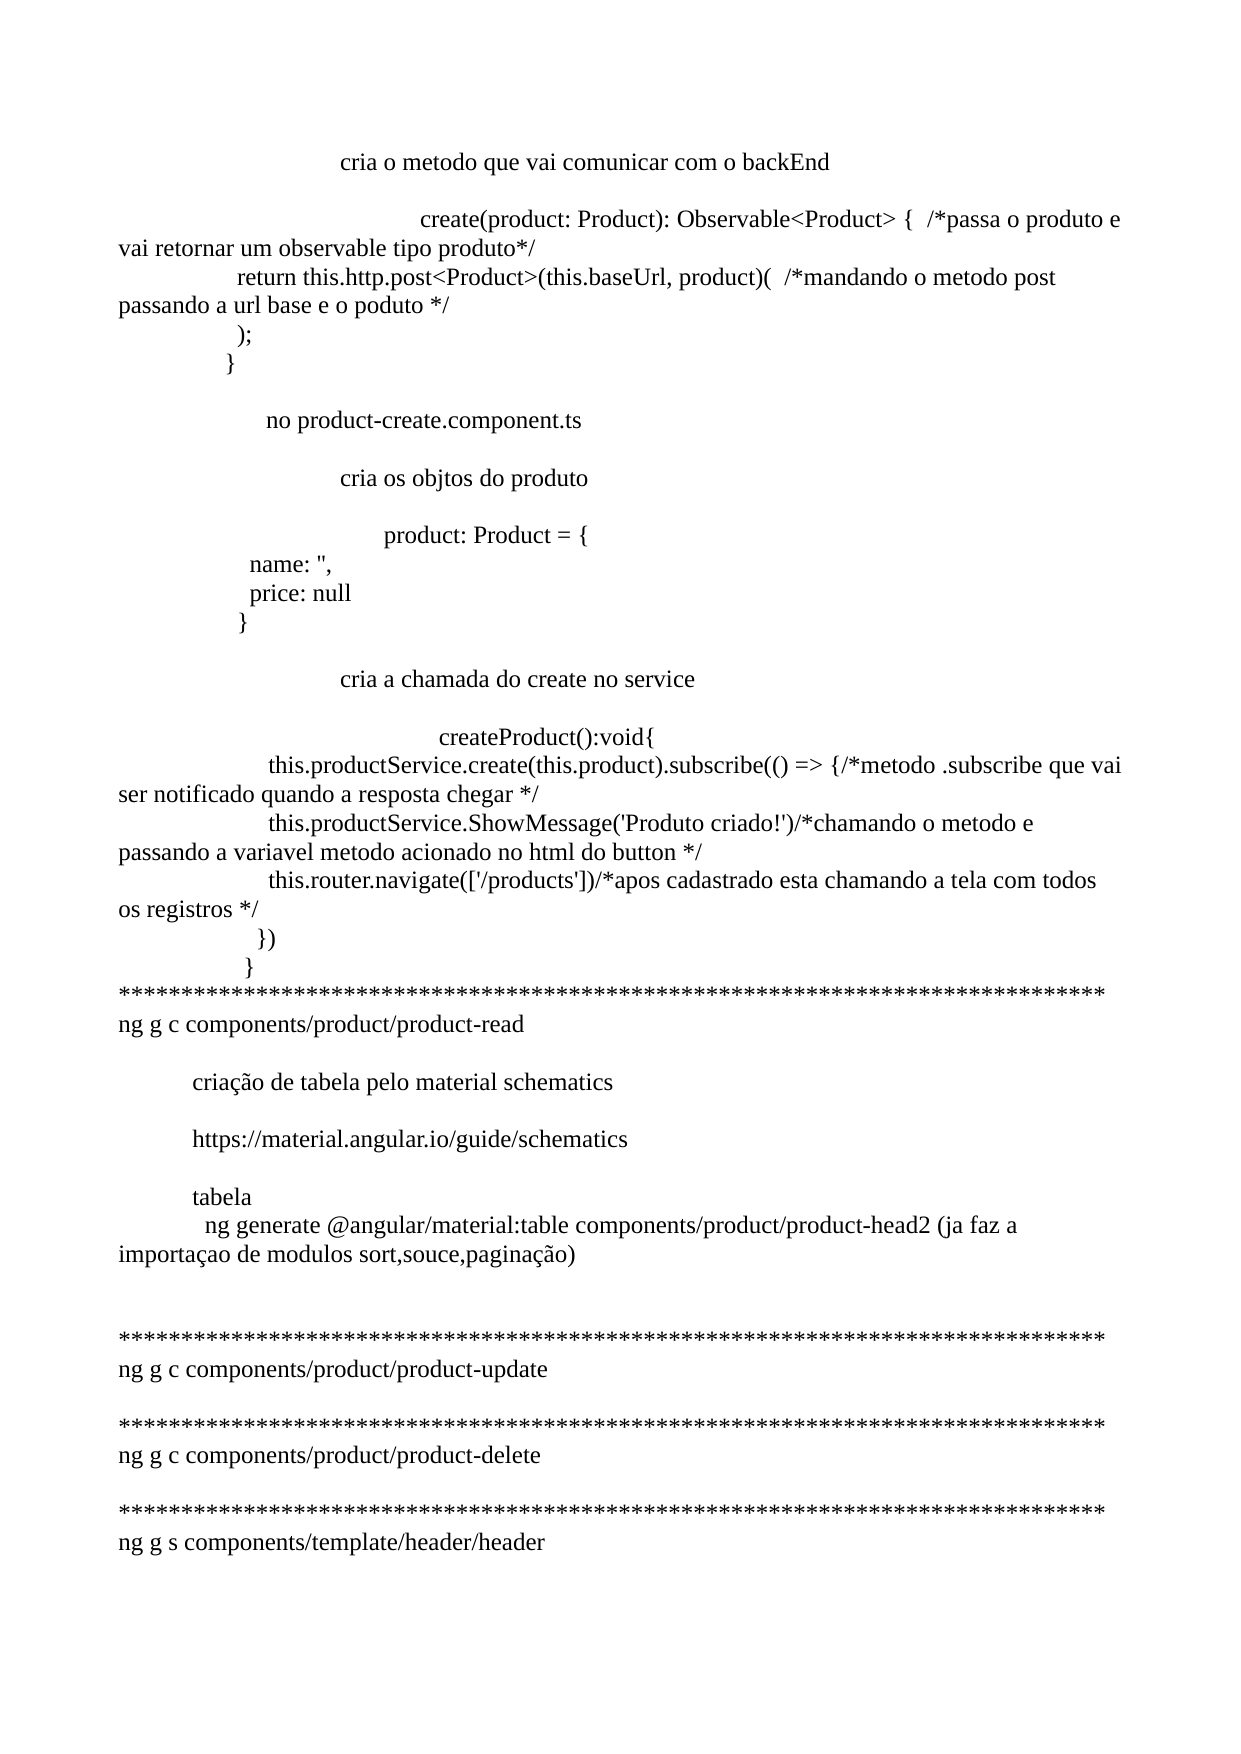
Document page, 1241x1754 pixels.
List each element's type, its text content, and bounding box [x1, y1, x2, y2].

text } [118, 348, 1122, 377]
text this.productService.ShowMessage('Produto criado!')/*chamando o metodo e passando a variavel metodo acionado no html do button */ [118, 808, 1122, 866]
text cria os objtos do produto [118, 463, 1122, 492]
text product: Product = { [118, 521, 1122, 549]
text no product-create.component.ts [118, 406, 1122, 434]
text } [118, 607, 1122, 636]
text } [118, 952, 1122, 981]
text ng g s components/template/header/header [118, 1527, 1122, 1556]
text createProduct():void{ [118, 722, 1122, 751]
text https://material.angular.io/guide/schematics [118, 1124, 1122, 1153]
text ); [118, 319, 1122, 348]
text cria o metodo que vai comunicar com o backEnd [118, 147, 1122, 176]
text tabela [118, 1182, 1122, 1211]
text ******************************************************************************* [118, 1412, 1122, 1441]
text criação de tabela pelo material schematics [118, 1067, 1122, 1096]
text ******************************************************************************* [118, 981, 1122, 1009]
text this.router.navigate(['/products'])/*apos cadastrado esta chamando a tela com todos os registros */ [118, 866, 1122, 923]
text ******************************************************************************* [118, 1326, 1122, 1354]
text ng generate @angular/material:table components/product/product-head2 (ja faz a importaçao de modulos sort,souce,paginação) [118, 1211, 1122, 1268]
text return this.http.post<Product>(this.baseUrl, product)( /*mandando o metodo post passando a url base e o poduto */ [118, 262, 1122, 319]
text create(product: Product): Observable<Product> { /*passa o produto e vai retornar um observable tipo produto*/ [118, 204, 1122, 262]
text this.productService.create(this.product).subscribe(() => {/*metodo .subscribe que vai ser notificado quando a resposta chegar */ [118, 751, 1122, 808]
text }) [118, 923, 1122, 952]
text cria a chamada do create no service [118, 664, 1122, 693]
text price: null [118, 578, 1122, 607]
text ng g c components/product/product-update [118, 1354, 1122, 1383]
text ng g c components/product/product-read [118, 1009, 1122, 1038]
text name: '', [118, 549, 1122, 578]
text ******************************************************************************* [118, 1498, 1122, 1527]
text ng g c components/product/product-delete [118, 1441, 1122, 1469]
